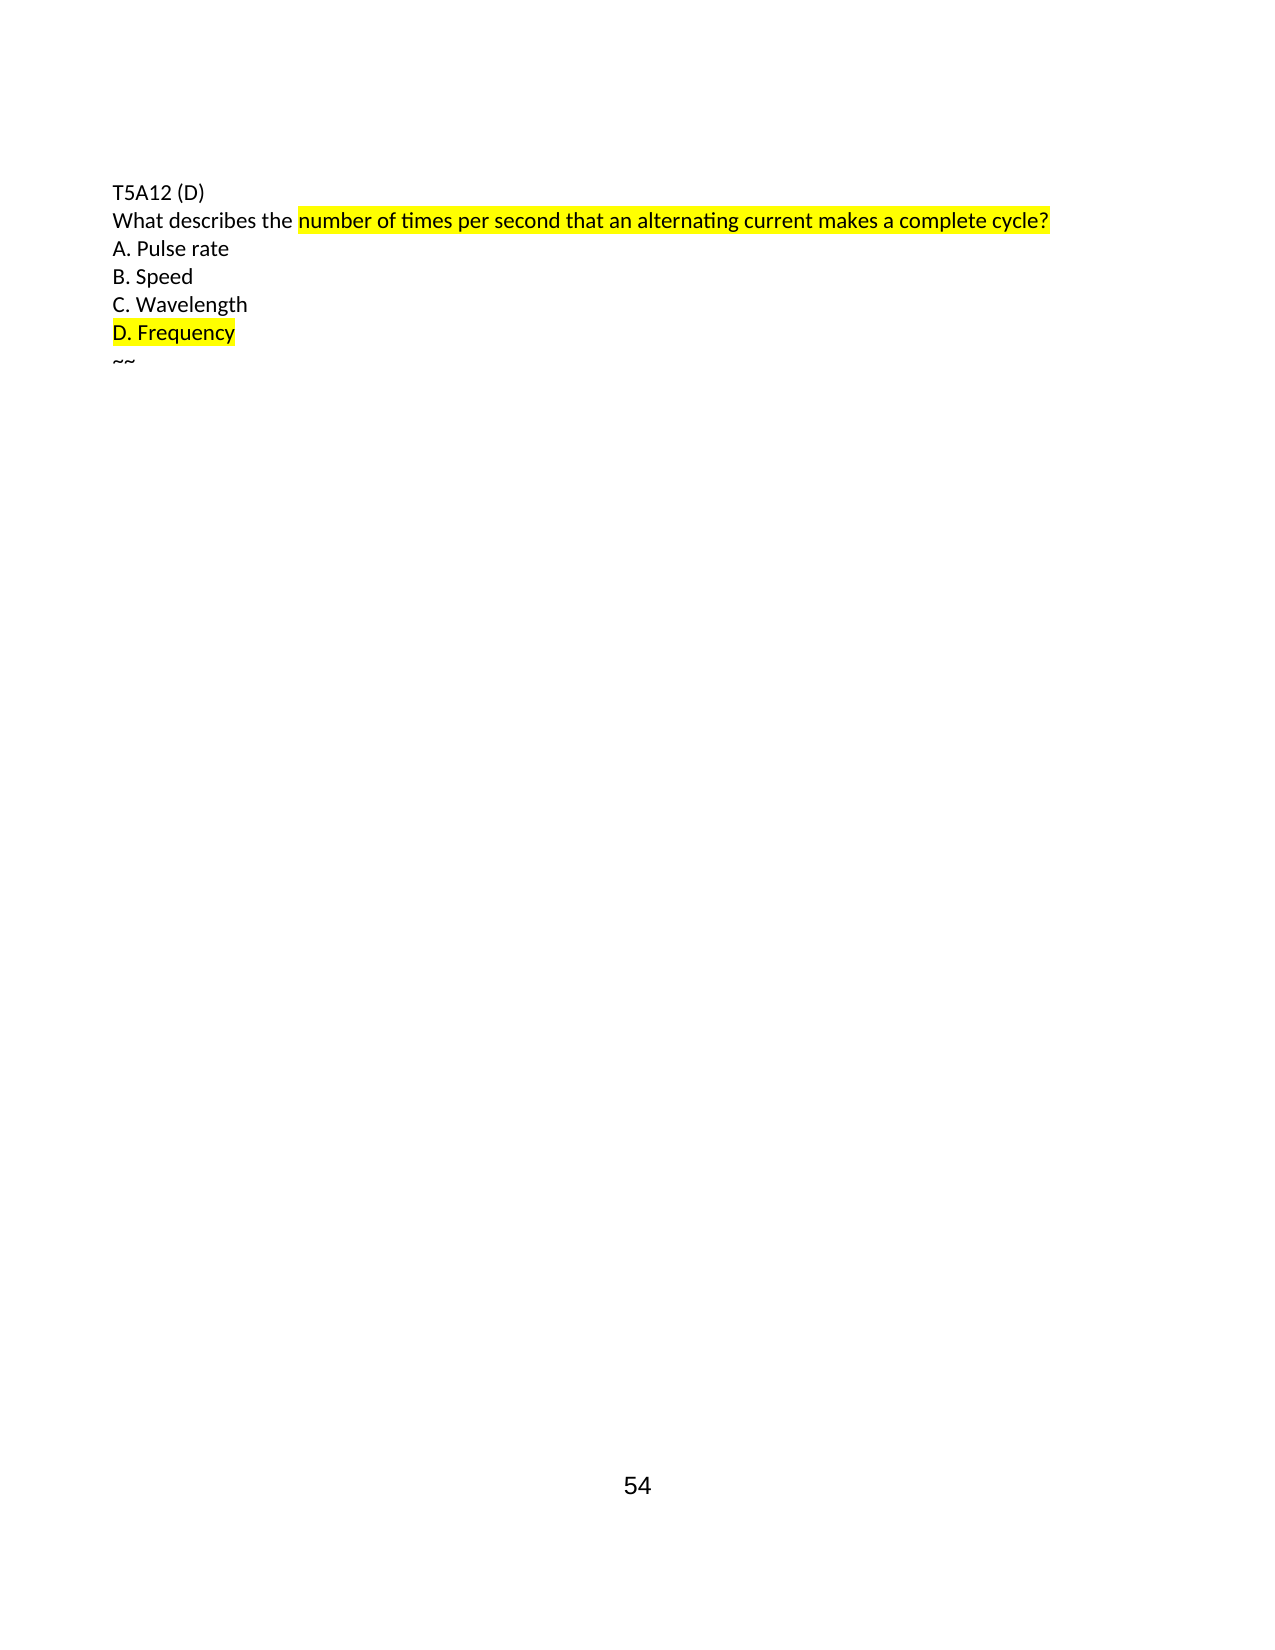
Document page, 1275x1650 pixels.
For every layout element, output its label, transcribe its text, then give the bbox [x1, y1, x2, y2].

text T5A12 (D) [112, 178, 1162, 206]
text D. Frequency [112, 318, 1162, 346]
text A. Pulse rate [112, 234, 1162, 262]
text C. Wavelength [112, 290, 1162, 318]
text What describes the number of times per second that an alternating current makes a complete cycle? [112, 206, 1162, 234]
text B. Speed [112, 262, 1162, 290]
text ~~ [112, 346, 1162, 374]
